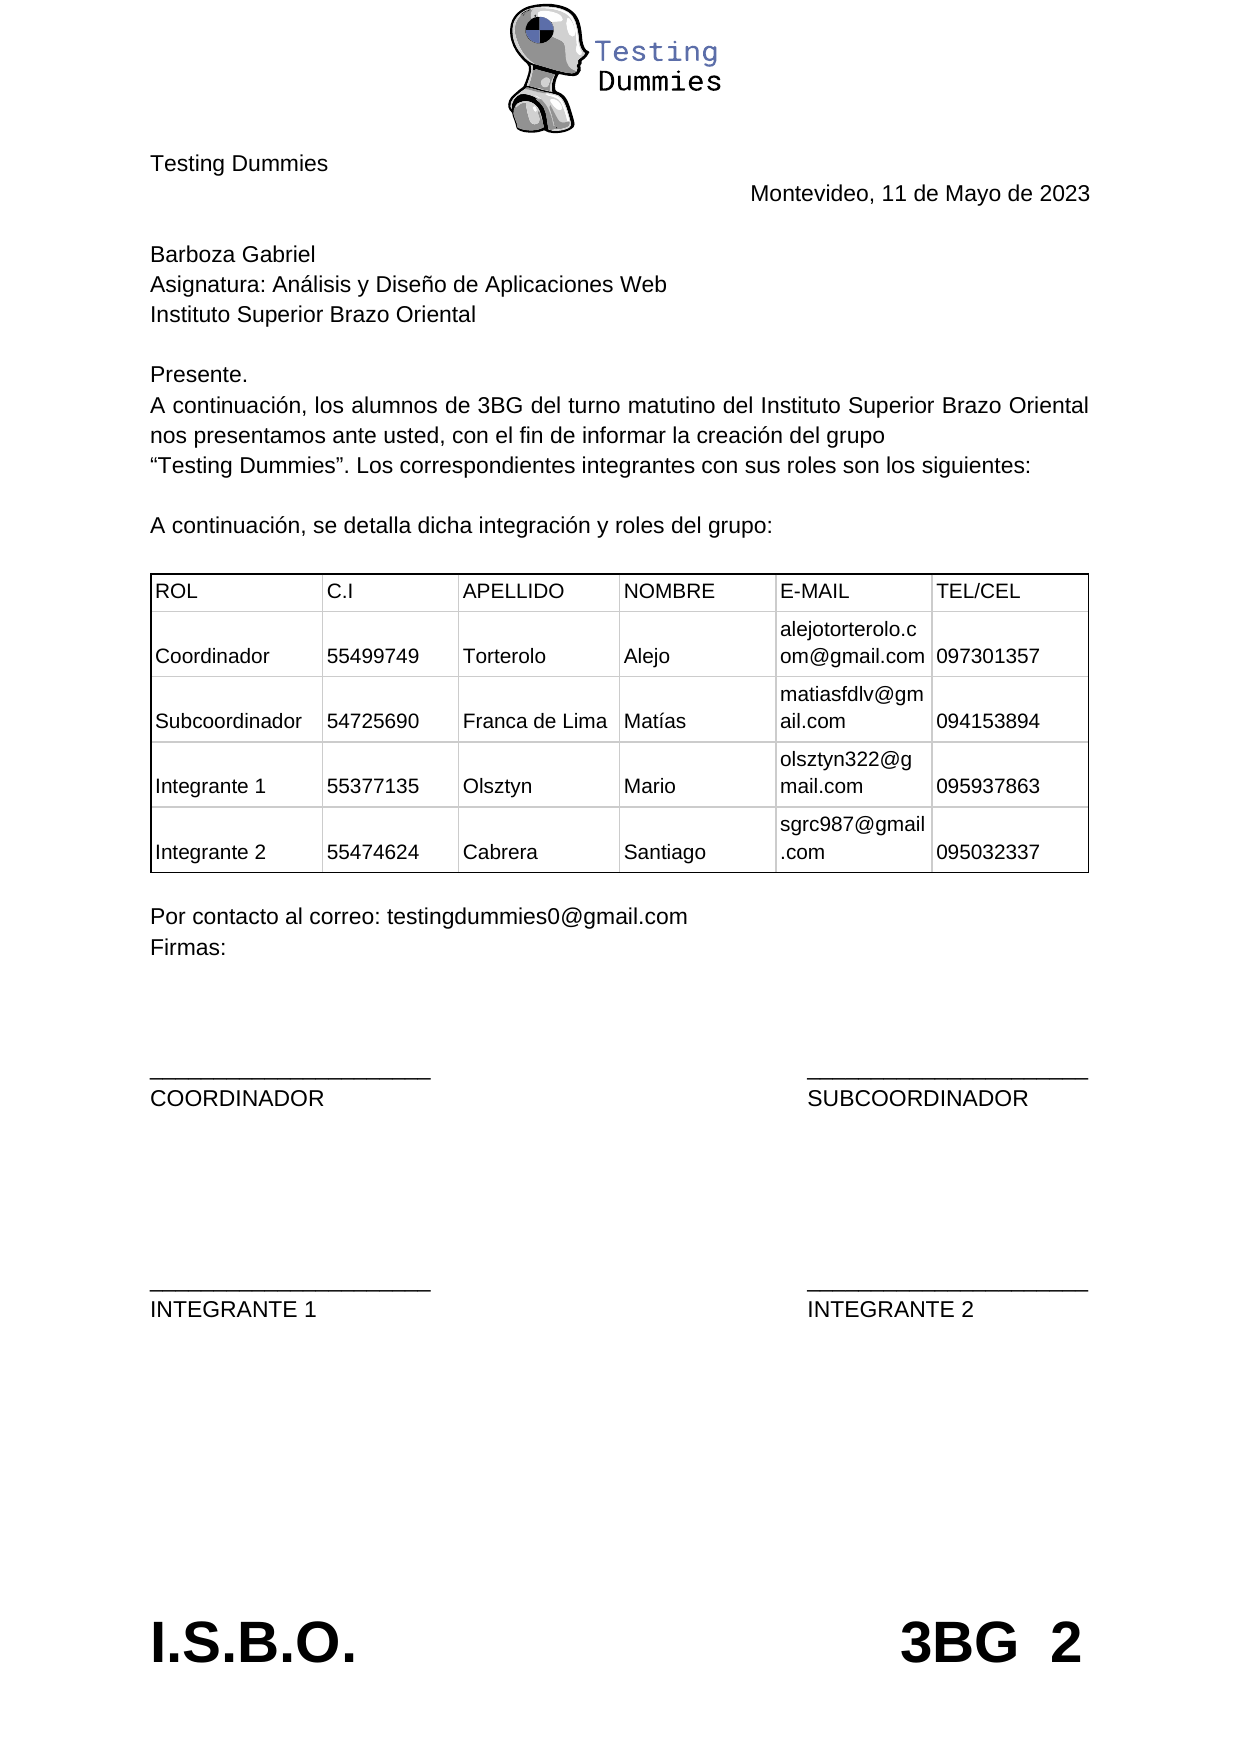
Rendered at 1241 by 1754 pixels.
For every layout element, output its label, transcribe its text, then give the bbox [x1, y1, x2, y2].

table_cell 095937863 [933, 743, 1088, 806]
text Instituto Superior Brazo Oriental [150, 301, 1090, 327]
table_cell Olsztyn [459, 743, 619, 806]
table_cell sgrc987@gmail.com [777, 808, 931, 871]
table_cell matiasfdlv@gmail.com [777, 677, 931, 741]
table_cell Coordinador [152, 612, 322, 676]
table_cell Franca de Lima [459, 677, 619, 741]
table_header APELLIDO [459, 575, 619, 611]
table_cell Integrante 2 [152, 808, 322, 871]
text A continuación, los alumnos de 3BG del turno matutino del Instituto Superior Brazo Oriental nos presentamos ante usted, con el fin de informar la creación del grupo [150, 392, 1090, 448]
text “Testing Dummies”. Los correspondientes integrantes con sus roles son los siguientes: [150, 452, 1090, 478]
table_cell Cabrera [459, 808, 619, 871]
text Asignatura: Análisis y Diseño de Aplicaciones Web [150, 271, 1090, 297]
table_cell 55474624 [323, 808, 458, 871]
text Firmas: [150, 933, 1090, 960]
table_header TEL/CEL [933, 575, 1088, 611]
table_cell 097301357 [933, 612, 1088, 676]
text Barboza Gabriel [150, 241, 1090, 267]
table_cell 55499749 [323, 612, 458, 676]
text A continuación, se detalla dicha integración y roles del grupo: [150, 512, 1090, 539]
table_cell Integrante 1 [152, 743, 322, 806]
table_header E-MAIL [777, 575, 931, 611]
text Por contacto al correo: testingdummies0@gmail.com [150, 903, 1090, 929]
table_cell 54725690 [323, 677, 458, 741]
table_cell 55377135 [323, 743, 458, 806]
table_cell olsztyn322@gmail.com [777, 743, 931, 806]
text Testing Dummies [150, 150, 1090, 176]
text ______________________ ______________________ [150, 1054, 1090, 1081]
text Montevideo, 11 de Mayo de 2023 [150, 180, 1090, 207]
text COORDINADOR SUBCOORDINADOR [150, 1084, 1090, 1111]
table_cell Matías [620, 677, 775, 741]
text Presente. [150, 361, 1090, 388]
table_cell Subcoordinador [152, 677, 322, 741]
table_cell alejotorterolo.com@gmail.com [777, 612, 931, 676]
table_cell Mario [620, 743, 775, 806]
table_header ROL [152, 575, 322, 611]
table_cell 095032337 [933, 808, 1088, 871]
table_header NOMBRE [620, 575, 775, 611]
table_cell Alejo [620, 612, 775, 676]
table_header C.I [323, 575, 458, 611]
table_cell 094153894 [933, 677, 1088, 741]
table_cell Santiago [620, 808, 775, 871]
text ______________________ ______________________ [150, 1266, 1090, 1292]
table_cell Torterolo [459, 612, 619, 676]
text INTEGRANTE 1 INTEGRANTE 2 [150, 1296, 1090, 1322]
